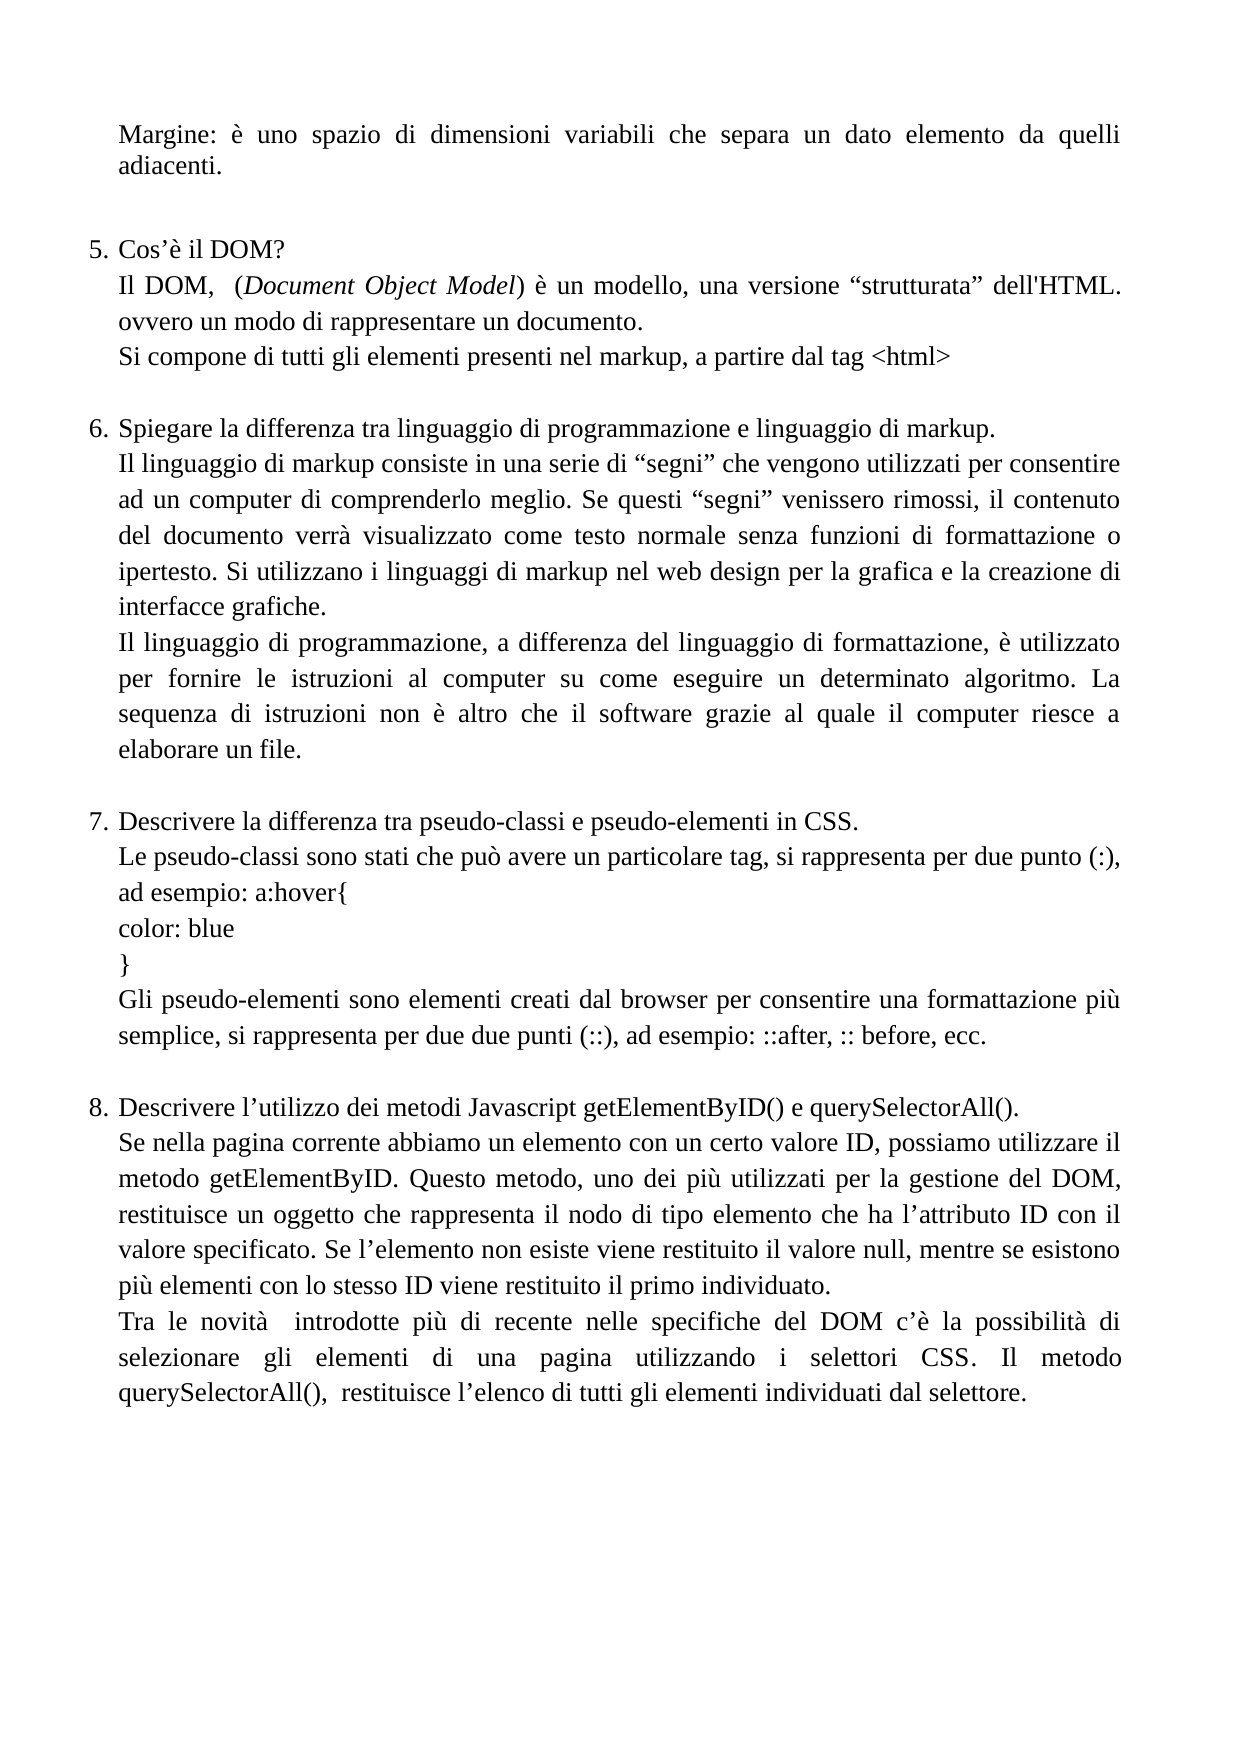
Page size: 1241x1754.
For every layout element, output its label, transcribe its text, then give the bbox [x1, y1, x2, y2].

text } [118, 948, 1122, 979]
list Cos’è il DOM? [118, 233, 1122, 264]
text Il DOM, (Document Object Model) è un modello, una versione “strutturata” dell'HTML. ovvero un modo di rappresentare un documento. [118, 269, 1122, 336]
list Descrivere l’utilizzo dei metodi Javascript getElementByID() e querySelectorAll(). [118, 1091, 1122, 1122]
list Spiegare la differenza tra linguaggio di programmazione e linguaggio di markup. [118, 412, 1122, 443]
text Se nella pagina corrente abbiamo un elemento con un certo valore ID, possiamo utilizzare il metodo getElementByID. Questo metodo, uno dei più utilizzati per la gestione del DOM, restituisce un oggetto che rappresenta il nodo di tipo elemento che ha l’attributo ID con il valore specificato. Se l’elemento non esiste viene restituito il valore null, mentre se esistono più elementi con lo stesso ID viene restituito il primo individuato. [118, 1126, 1122, 1300]
text Margine: è uno spazio di dimensioni variabili che separa un dato elemento da quelli adiacenti. [118, 118, 1122, 180]
text color: blue [118, 912, 1122, 943]
text Gli pseudo-elementi sono elementi creati dal browser per consentire una formattazione più semplice, si rappresenta per due due punti (::), ad esempio: ::after, :: before, ecc. [118, 983, 1122, 1050]
text Il linguaggio di markup consiste in una serie di “segni” che vengono utilizzati per consentire ad un computer di comprenderlo meglio. Se questi “segni” venissero rimossi, il contenuto del documento verrà visualizzato come testo normale senza funzioni di formattazione o ipertesto. Si utilizzano i linguaggi di markup nel web design per la grafica e la creazione di interfacce grafiche. [118, 447, 1122, 622]
text Le pseudo-classi sono stati che può avere un particolare tag, si rappresenta per due punto (:), ad esempio: a:hover{ [118, 841, 1122, 907]
text Si compone di tutti gli elementi presenti nel markup, a partire dal tag <html> [118, 340, 1122, 371]
list Descrivere la differenza tra pseudo-classi e pseudo-elementi in CSS. [118, 805, 1122, 836]
text Tra le novità introdotte più di recente nelle specifiche del DOM c’è la possibilità di selezionare gli elementi di una pagina utilizzando i selettori CSS. Il metodo querySelectorAll(), restituisce l’elenco di tutti gli elementi individuati dal selettore. [118, 1305, 1122, 1408]
text Il linguaggio di programmazione, a differenza del linguaggio di formattazione, è utilizzato per fornire le istruzioni al computer su come eseguire un determinato algoritmo. La sequenza di istruzioni non è altro che il software grazie al quale il computer riesce a elaborare un file. [118, 626, 1122, 764]
